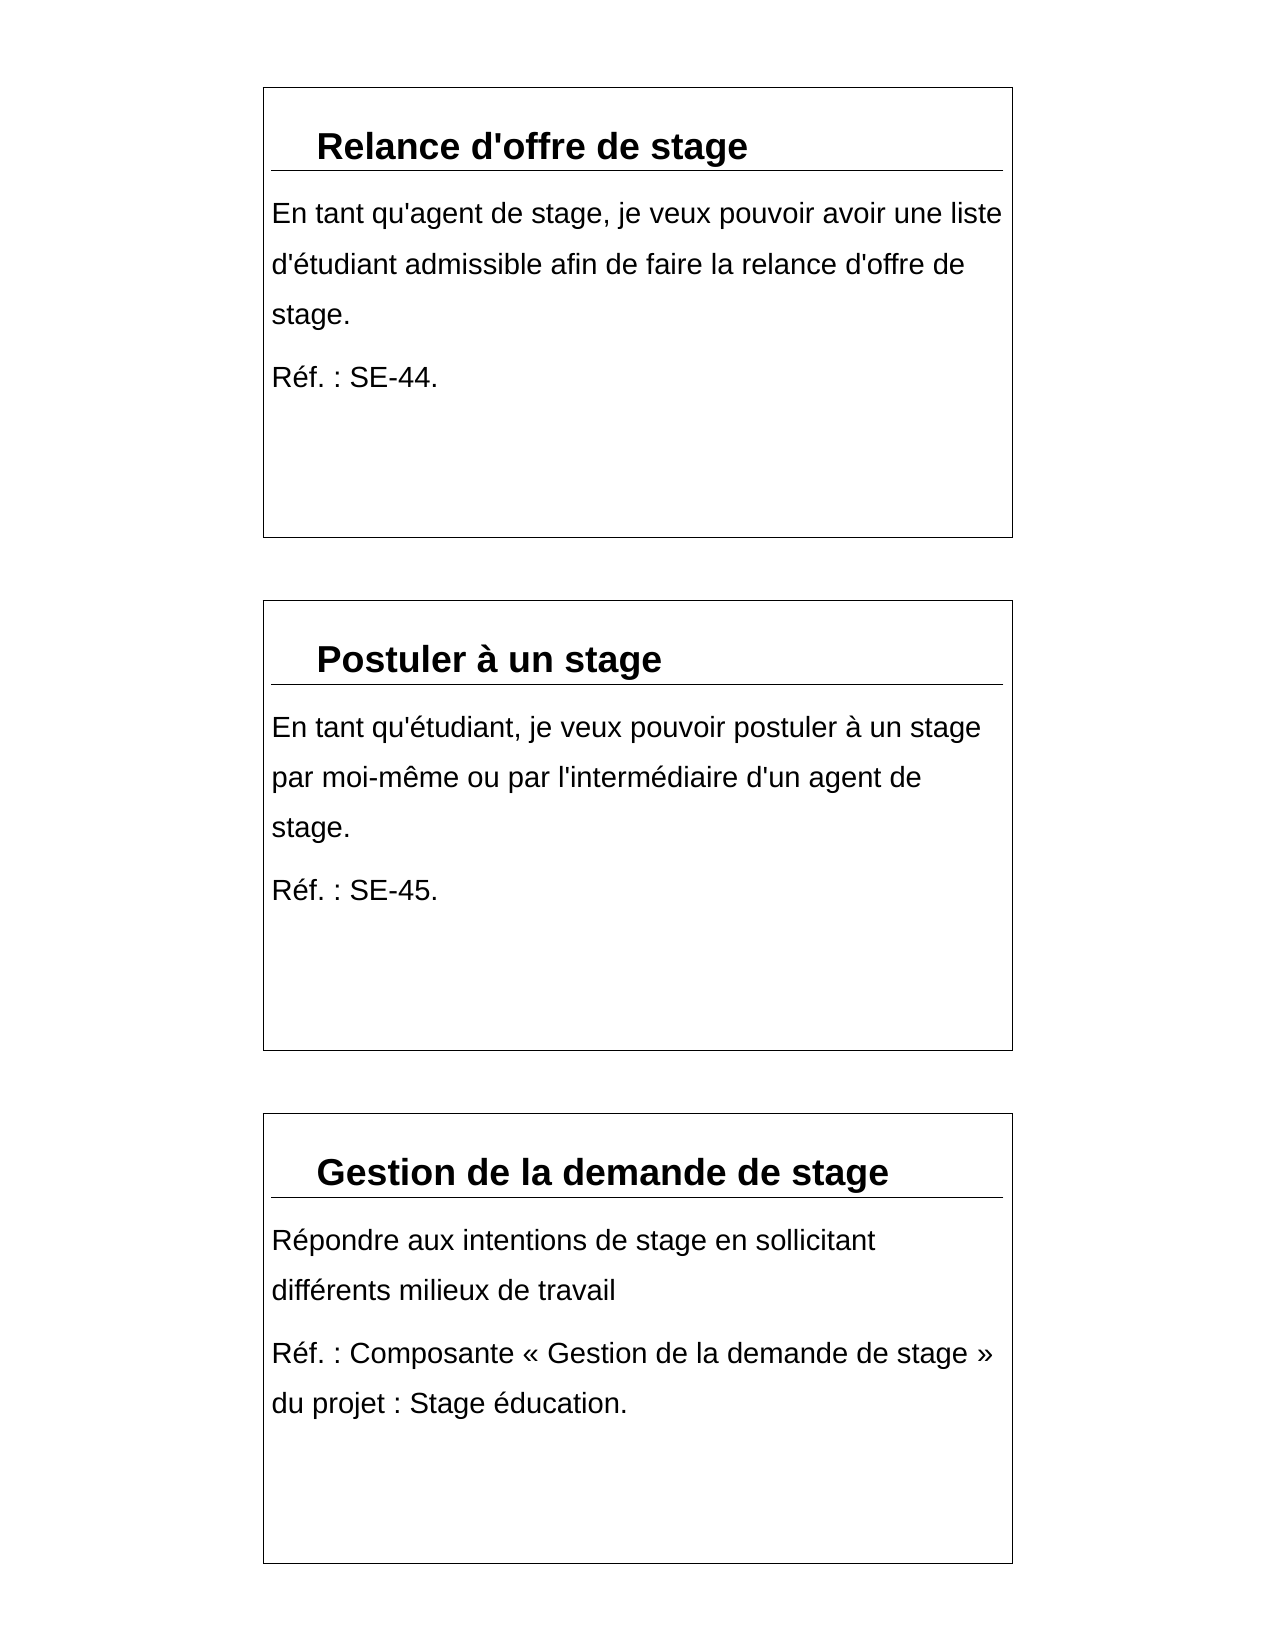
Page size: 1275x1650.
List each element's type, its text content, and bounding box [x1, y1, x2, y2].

text Répondre aux intentions de stage en sollicitant différents milieux de travail [271, 1223, 1003, 1307]
text Réf. : Composante « Gestion de la demande de stage » du projet : Stage éducation. [271, 1336, 1003, 1420]
text En tant qu'étudiant, je veux pouvoir postuler à un stage par moi-même ou par l'intermédiaire d'un agent de stage. [271, 710, 1003, 844]
subtitle Postuler à un stage [271, 634, 1003, 684]
subtitle Gestion de la demande de stage [271, 1148, 1003, 1197]
subtitle Relance d'offre de stage [271, 121, 1003, 170]
text Réf. : SE-44. [271, 360, 1003, 393]
text En tant qu'agent de stage, je veux pouvoir avoir une liste d'étudiant admissible afin de faire la relance d'offre de stage. [271, 197, 1003, 331]
text Réf. : SE-45. [271, 873, 1003, 907]
